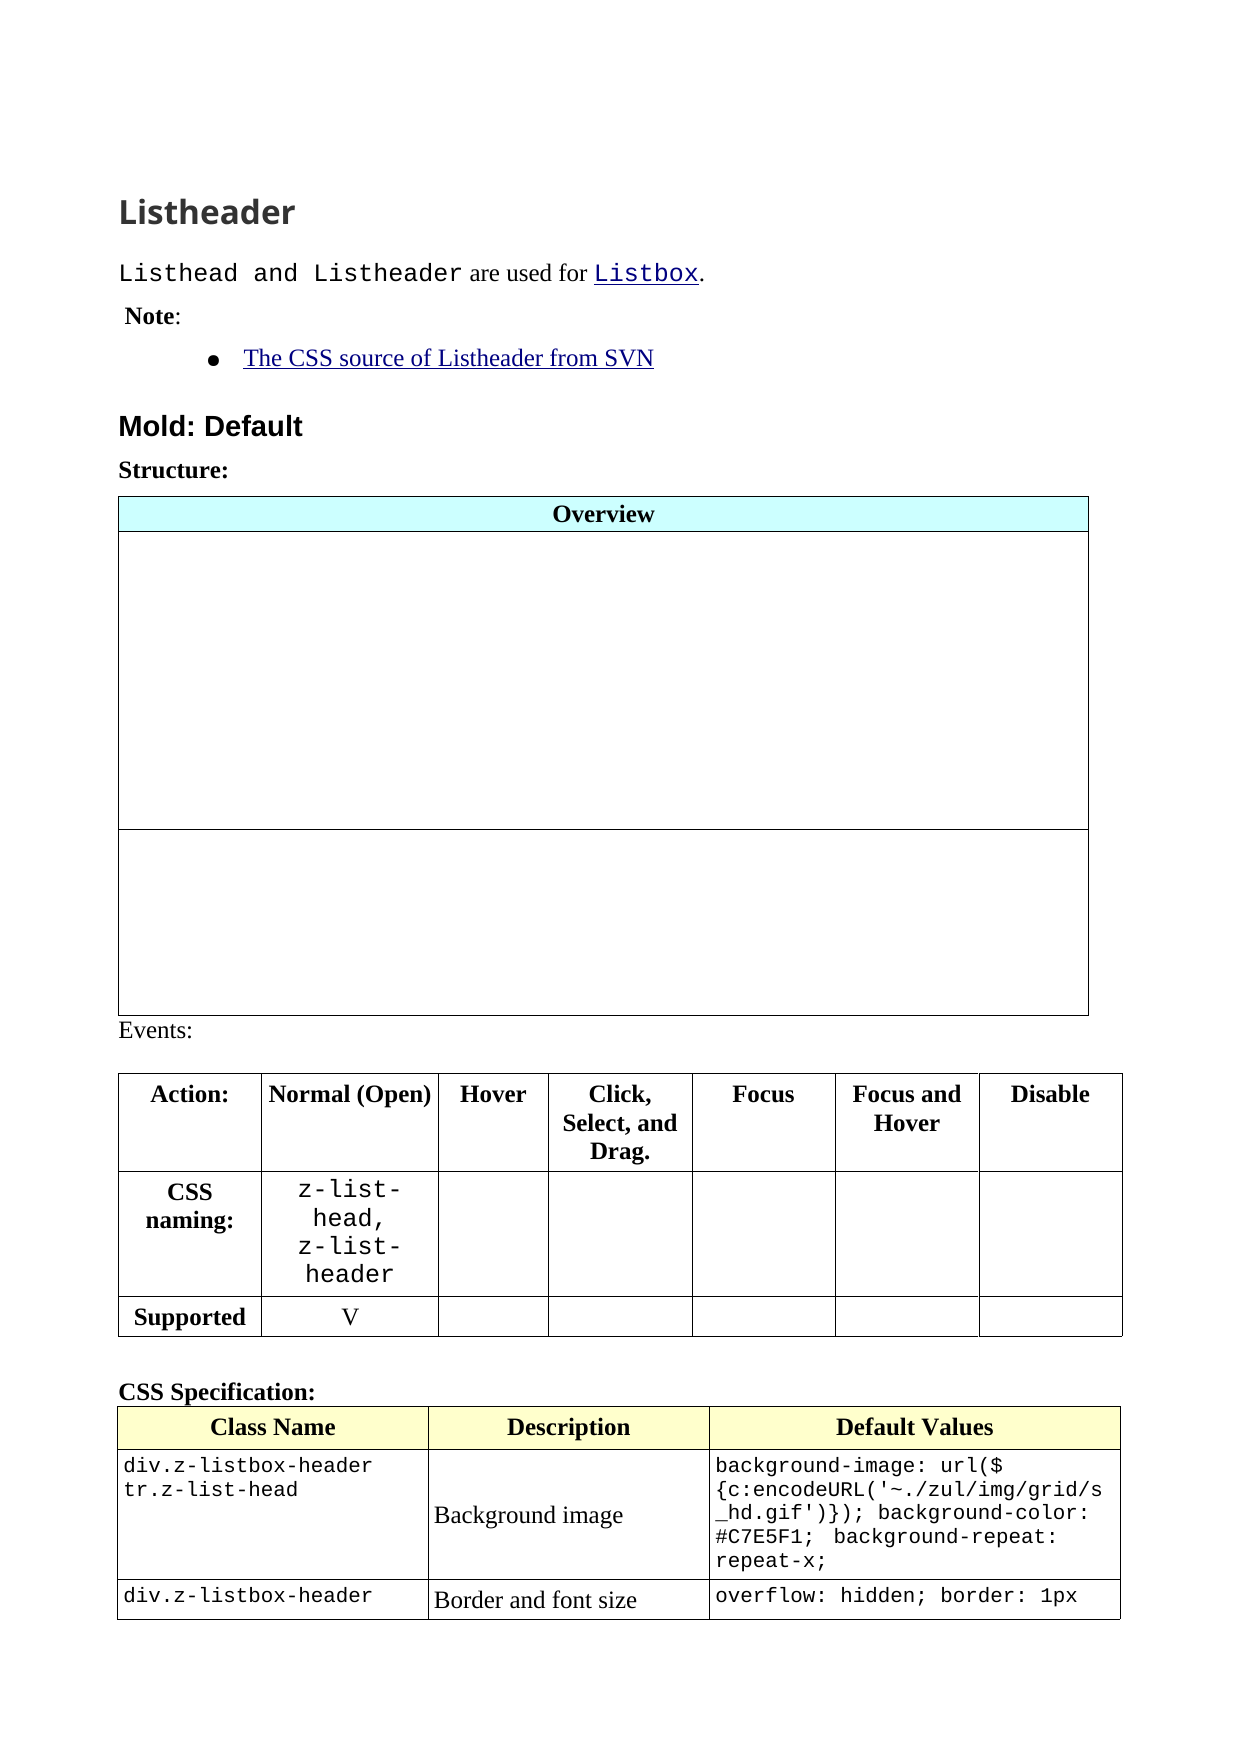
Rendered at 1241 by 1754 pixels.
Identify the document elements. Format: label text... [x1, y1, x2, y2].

table_header Normal (Open) [262, 1074, 438, 1171]
table_cell [980, 1172, 1122, 1296]
text CSS Specification: [118, 1377, 1122, 1406]
table_cell [693, 1172, 835, 1296]
text Structure: [118, 455, 1122, 484]
table_cell Background image [429, 1450, 709, 1579]
text Listhead and Listheader are used for Listbox. [118, 258, 1122, 289]
table_cell [439, 1297, 548, 1336]
table_cell Border and font size [429, 1580, 709, 1619]
table_cell Supported [119, 1297, 261, 1336]
table_header Click, Select, and Drag. [549, 1074, 692, 1171]
table_cell CSS naming: [119, 1172, 261, 1296]
table_header Focus [693, 1074, 835, 1171]
table_header Class Name [118, 1407, 428, 1449]
list The CSS source of Listheader from SVN [236, 343, 1122, 371]
table_cell [549, 1172, 692, 1296]
table_cell background-image: url(${c:encodeURL('~./zul/img/grid/s_hd.gif')}); background-color: #C7E5F1; background-repeat: repeat-x; [710, 1450, 1120, 1579]
table_header Action: [119, 1074, 261, 1171]
table_cell [119, 830, 1088, 1015]
table_cell [693, 1297, 835, 1336]
table_cell div.z-listbox-header tr.z-list-head [118, 1450, 428, 1579]
table_cell div.z-listbox-header [118, 1580, 428, 1619]
table_cell [439, 1172, 548, 1296]
table_header Overview [119, 497, 1088, 531]
table_header Description [429, 1407, 709, 1449]
text Note: [118, 301, 1122, 330]
table_header Focus and Hover [836, 1074, 978, 1171]
table_cell [836, 1297, 978, 1336]
table_cell z-list-head, z-list-header [262, 1172, 438, 1296]
table_cell [836, 1172, 978, 1296]
table_cell [549, 1297, 692, 1336]
subtitle Mold: Default [118, 409, 1122, 442]
table_cell [119, 532, 1088, 829]
table_cell overflow: hidden; border: 1px [710, 1580, 1120, 1619]
table_header Hover [439, 1074, 548, 1171]
table_header Disable [980, 1074, 1122, 1171]
table_cell [980, 1297, 1122, 1336]
subtitle Listheader [118, 189, 1122, 234]
text Events: [118, 1016, 1122, 1073]
table_cell V [262, 1297, 438, 1336]
table_header Default Values [710, 1407, 1120, 1449]
